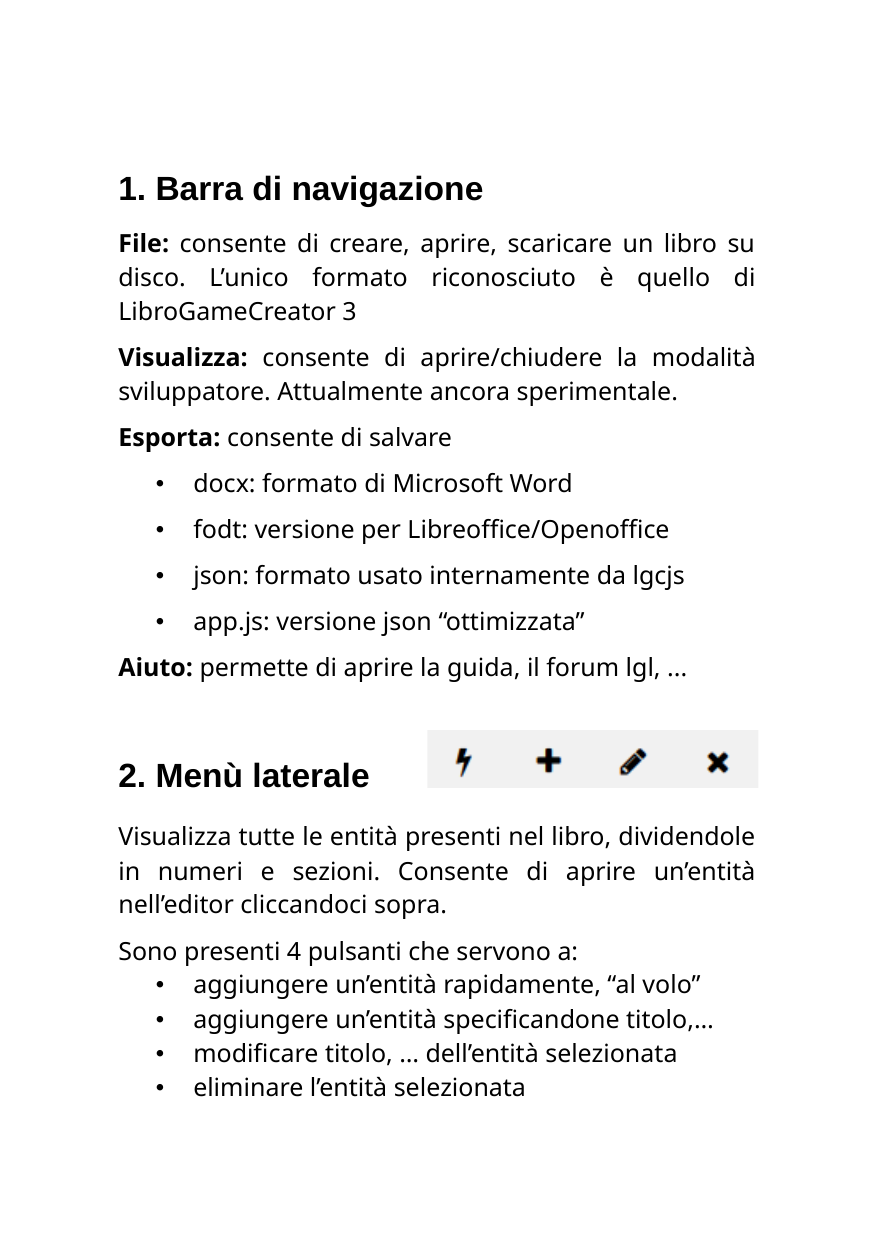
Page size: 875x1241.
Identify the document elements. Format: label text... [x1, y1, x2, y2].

list docx: formato di Microsoft Word [156, 466, 756, 499]
text Visualizza: consente di aprire/chiudere la modalità sviluppatore. Attualmente ancora sperimentale. [118, 339, 756, 408]
text File: consente di creare, aprire, scaricare un libro su disco. L’unico formato riconosciuto è quello di LibroGameCreator 3 [118, 226, 756, 328]
list fodt: versione per Libreoffice/Openoffice [156, 511, 756, 546]
list json: formato usato internamente da lgcjs [156, 557, 756, 591]
subtitle 1. Barra di navigazione [118, 168, 756, 207]
list modificare titolo, … dell’entità selezionata [156, 1035, 756, 1069]
text Esporta: consente di salvare [118, 419, 756, 454]
list app.js: versione json “ottimizzata” [156, 603, 756, 637]
subtitle 2. Menù laterale [118, 756, 756, 795]
list aggiungere un’entità rapidamente, “al volo” [156, 967, 756, 1001]
list aggiungere un’entità specificandone titolo,… [156, 1001, 756, 1035]
picture [427, 730, 759, 788]
text Aiuto: permette di aprire la guida, il forum lgl, ... [118, 649, 756, 683]
list eliminare l’entità selezionata [156, 1069, 756, 1103]
text Sono presenti 4 pulsanti che servono a: [118, 933, 756, 967]
text Visualizza tutte le entità presenti nel libro, dividendole in numeri e sezioni. Consente di aprire un’entità nell’editor cliccandoci sopra. [118, 819, 756, 921]
